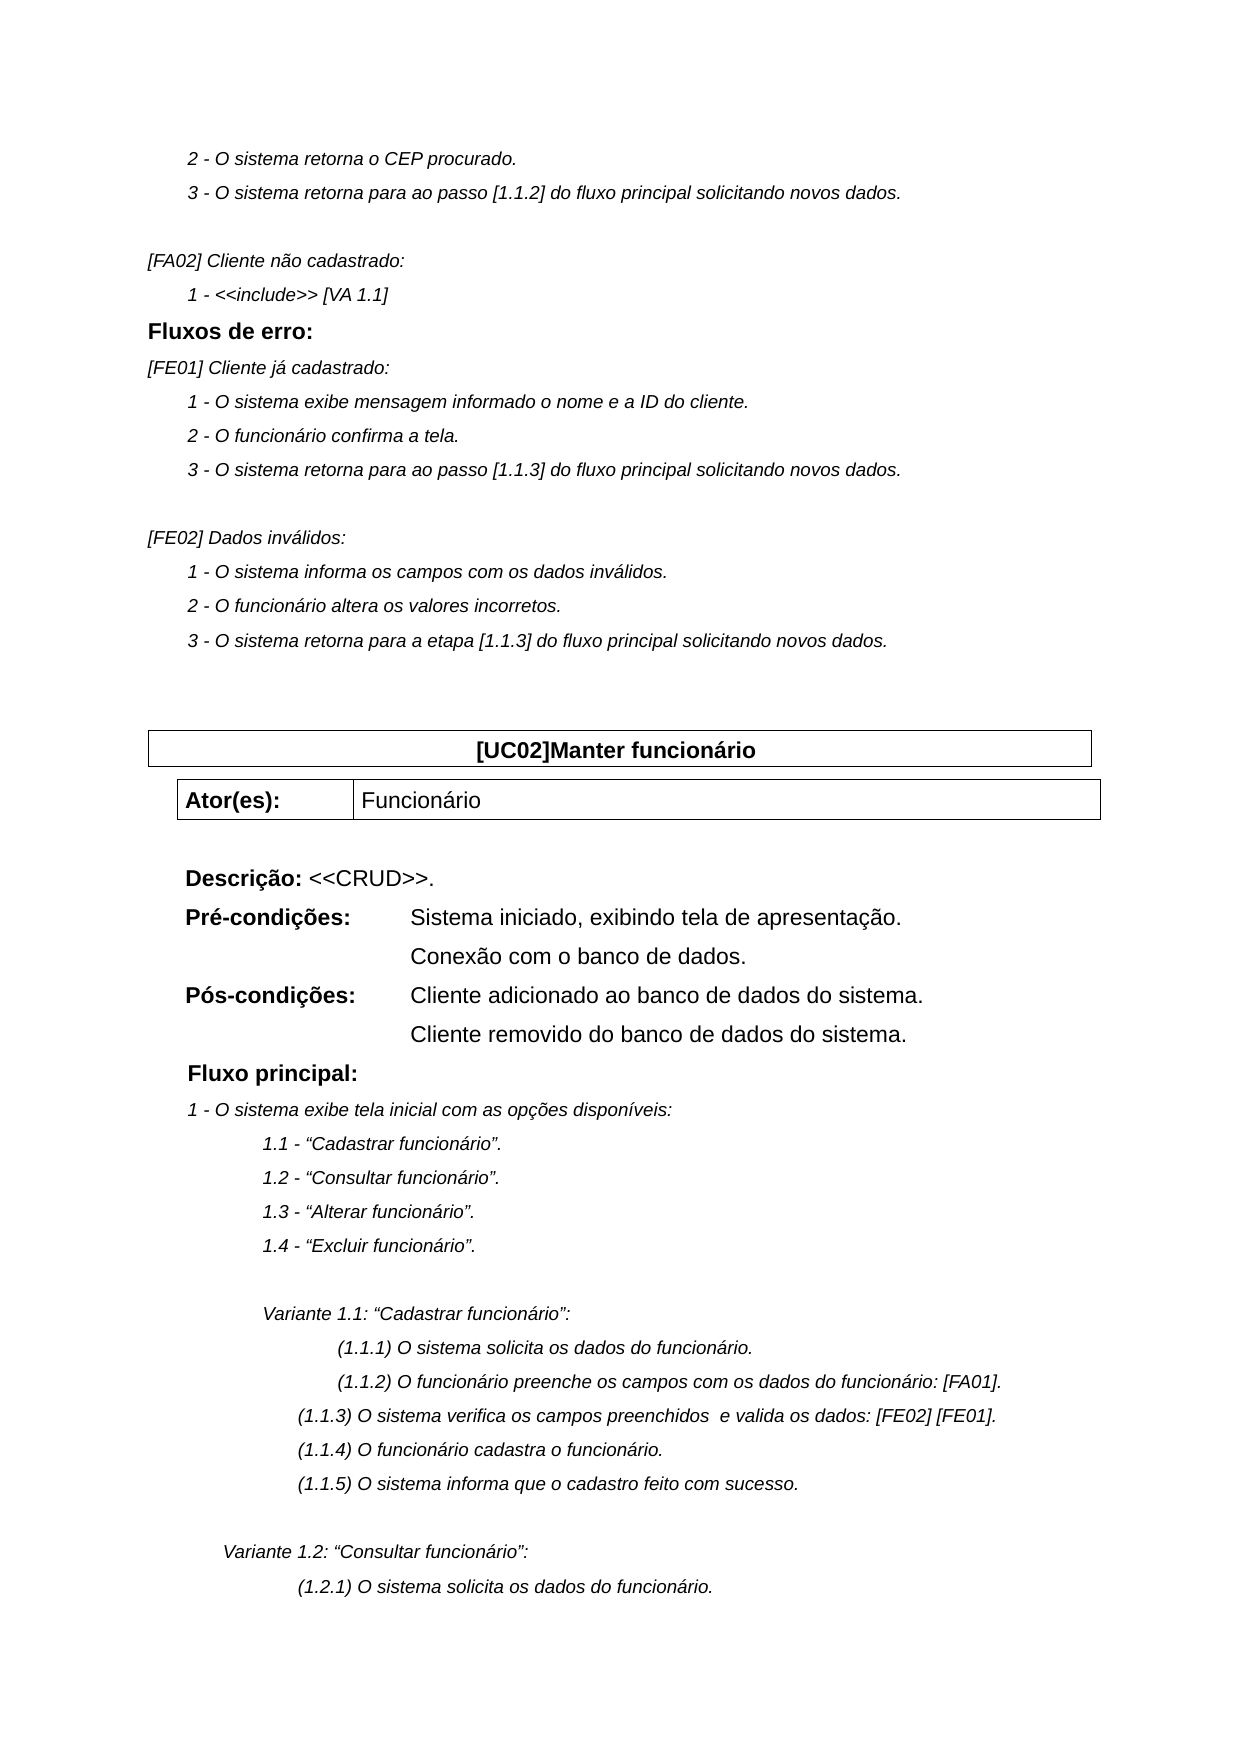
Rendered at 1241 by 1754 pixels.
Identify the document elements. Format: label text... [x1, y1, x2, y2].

text Pré-condições: Sistema iniciado, exibindo tela de apresentação. [185, 904, 1092, 931]
text 3 - O sistema retorna para a etapa [1.1.3] do fluxo principal solicitando novos dados. [187, 629, 1092, 651]
text (1.1.4) O funcionário cadastra o funcionário. [148, 1439, 1092, 1461]
text (1.2.1) O sistema solicita os dados do funcionário. [148, 1575, 1092, 1597]
text 1 - O sistema informa os campos com os dados inválidos. [187, 561, 1092, 583]
text [FA02] Cliente não cadastrado: [148, 250, 1092, 271]
text 1.4 - “Excluir funcionário”. [187, 1235, 1092, 1256]
text Descrição: <<CRUD>>. [185, 865, 1092, 892]
text 1.2 - “Consultar funcionário”. [187, 1167, 1092, 1188]
text Variante 1.2: “Consultar funcionário”: [148, 1541, 1092, 1563]
text [FE02] Dados inválidos: [148, 527, 1092, 549]
text Fluxos de erro: [148, 318, 1092, 344]
text [UC02]Manter funcionário [149, 731, 1091, 766]
text (1.1.3) O sistema verifica os campos preenchidos e valida os dados: [FE02] [FE01]. [148, 1405, 1092, 1427]
text Fluxo principal: [187, 1060, 1092, 1086]
text 1.1 - “Cadastrar funcionário”. [187, 1133, 1092, 1154]
table_header Funcionário [354, 780, 1100, 819]
text 3 - O sistema retorna para ao passo [1.1.3] do fluxo principal solicitando novos dados. [187, 459, 1092, 481]
text 1.3 - “Alterar funcionário”. [187, 1201, 1092, 1222]
text 1 - <<include>> [VA 1.1] [187, 284, 1092, 306]
text (1.1.1) O sistema solicita os dados do funcionário. [187, 1337, 1092, 1358]
table_header Ator(es): [178, 780, 353, 819]
text 1 - O sistema exibe tela inicial com as opções disponíveis: [187, 1098, 1092, 1120]
text Conexão com o banco de dados. [185, 943, 1092, 969]
text 3 - O sistema retorna para ao passo [1.1.2] do fluxo principal solicitando novos dados. [187, 182, 1092, 203]
text Cliente removido do banco de dados do sistema. [185, 1021, 1092, 1047]
text (1.1.5) O sistema informa que o cadastro feito com sucesso. [148, 1473, 1092, 1495]
text 2 - O funcionário altera os valores incorretos. [187, 595, 1092, 617]
text [FE01] Cliente já cadastrado: [148, 357, 1092, 378]
text Variante 1.1: “Cadastrar funcionário”: [187, 1303, 1092, 1324]
text Pós-condições: Cliente adicionado ao banco de dados do sistema. [185, 982, 1092, 1008]
text 2 - O funcionário confirma a tela. [187, 425, 1092, 447]
text 1 - O sistema exibe mensagem informado o nome e a ID do cliente. [187, 391, 1092, 412]
text 2 - O sistema retorna o CEP procurado. [187, 148, 1092, 169]
text (1.1.2) O funcionário preenche os campos com os dados do funcionário: [FA01]. [187, 1371, 1092, 1393]
